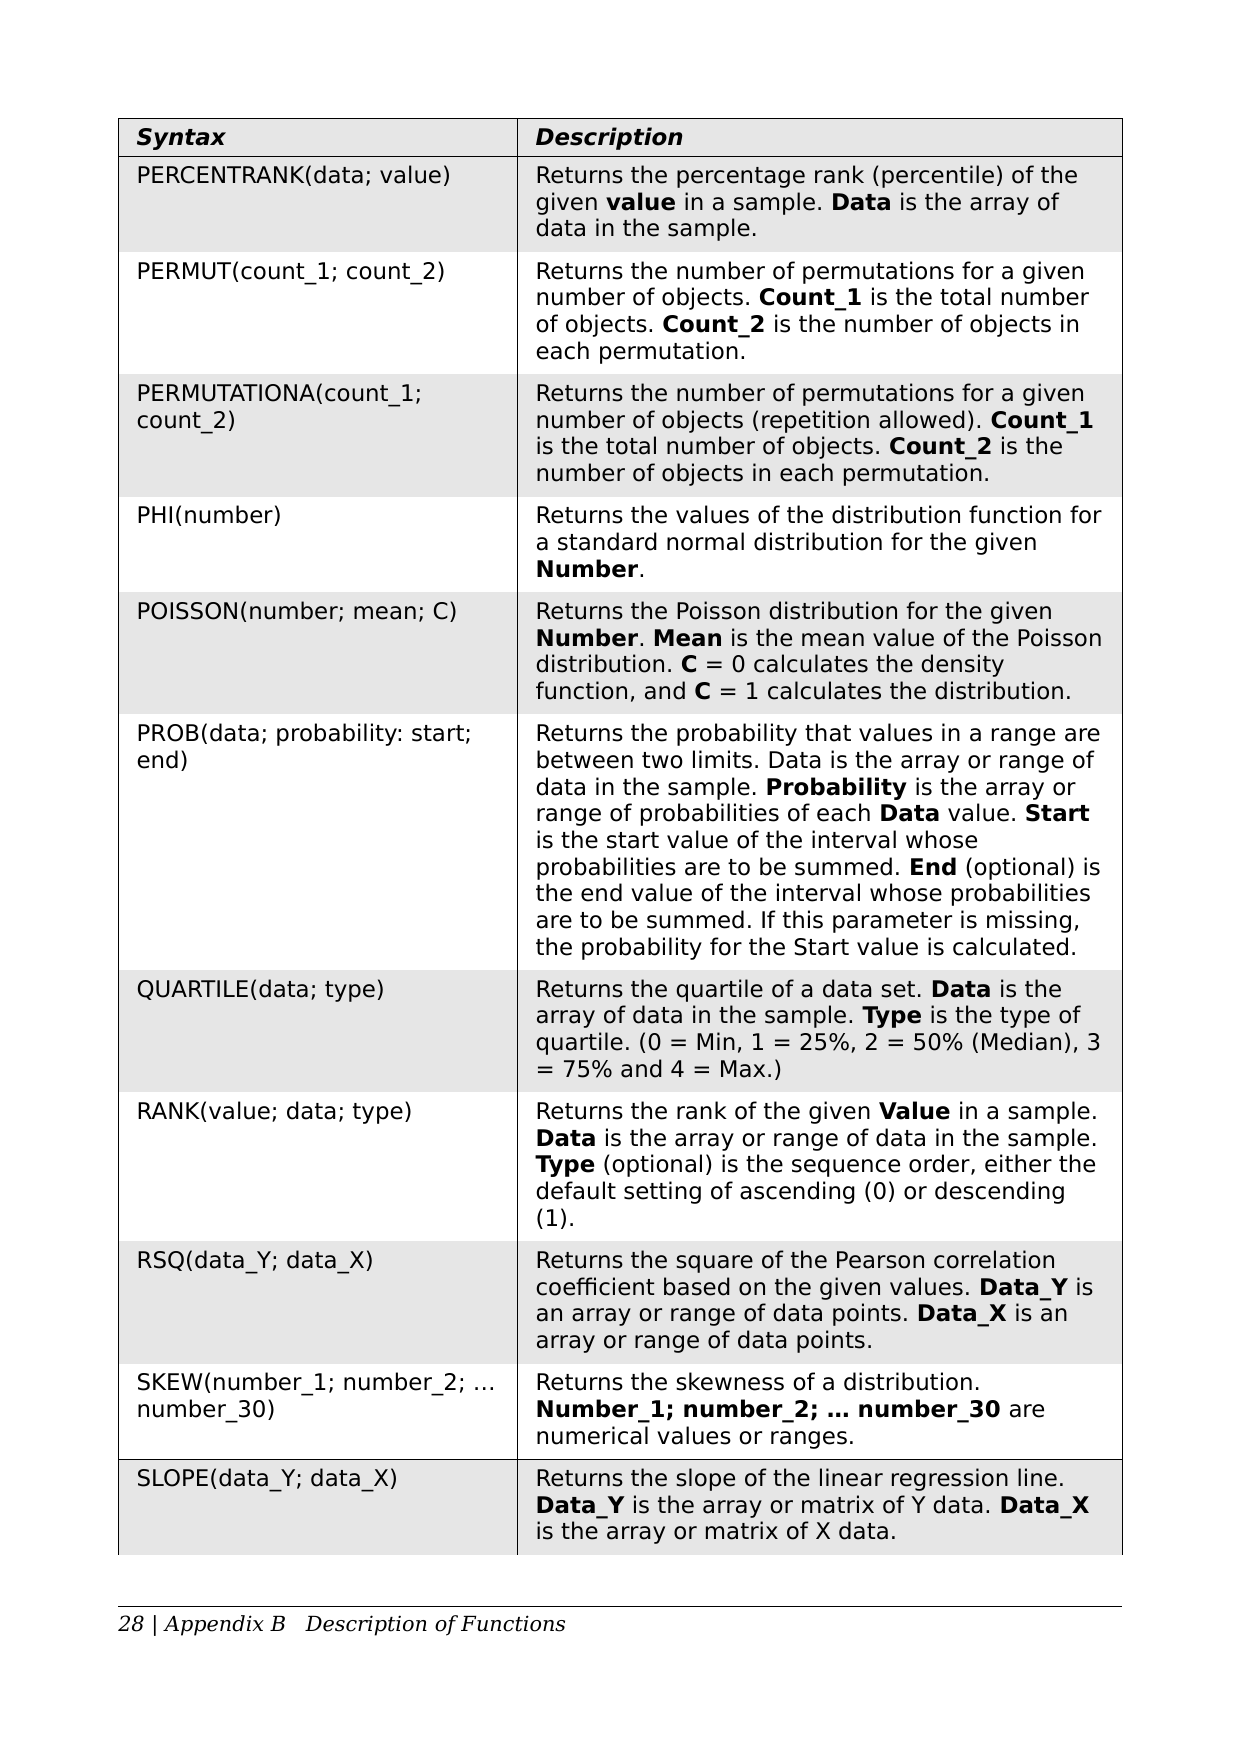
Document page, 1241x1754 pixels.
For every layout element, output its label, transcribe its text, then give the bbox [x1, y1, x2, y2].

table_cell Returns the rank of the given Value in a sample. Data is the array or range of data in the sample. Type (optional) is the sequence order, either the default setting of ascending (0) or descending (1). [518, 1093, 1122, 1241]
table_cell RANK(value; data; type) [119, 1093, 517, 1241]
table_header Description [518, 119, 1122, 156]
table_cell SKEW(number_1; number_2; … number_30) [119, 1364, 517, 1459]
table_cell Returns the quartile of a data set. Data is the array of data in the sample. Type is the type of quartile. (0 = Min, 1 = 25%, 2 = 50% (Median), 3 = 75% and 4 = Max.) [518, 970, 1122, 1092]
table_cell Returns the square of the Pearson correlation coefficient based on the given values. Data_Y is an array or range of data points. Data_X is an array or range of data points. [518, 1241, 1122, 1364]
table_header Syntax [119, 119, 517, 156]
table_cell Returns the number of permutations for a given number of objects (repetition allowed). Count_1 is the total number of objects. Count_2 is the number of objects in each permutation. [518, 374, 1122, 497]
table_cell PERMUT(count_1; count_2) [119, 252, 517, 374]
table_cell PROB(data; probability: start; end) [119, 715, 517, 970]
table_cell Returns the probability that values in a range are between two limits. Data is the array or range of data in the sample. Probability is the array or range of probabilities of each Data value. Start is the start value of the interval whose probabilities are to be summed. End (optional) is the end value of the interval whose probabilities are to be summed. If this parameter is missing, the probability for the Start value is calculated. [518, 715, 1122, 970]
table_cell Returns the values of the distribution function for a standard normal distribution for the given Number. [518, 497, 1122, 592]
table_cell Returns the slope of the linear regression line. Data_Y is the array or matrix of Y data. Data_X is the array or matrix of X data. [518, 1460, 1122, 1555]
table_cell Returns the Poisson distribution for the given Number. Mean is the mean value of the Poisson distribution. C = 0 calculates the density function, and C = 1 calculates the distribution. [518, 592, 1122, 714]
table_cell Returns the percentage rank (percentile) of the given value in a sample. Data is the array of data in the sample. [518, 157, 1122, 252]
table_cell Returns the skewness of a distribution. Number_1; number_2; … number_30 are numerical values or ranges. [518, 1364, 1122, 1459]
table_cell POISSON(number; mean; C) [119, 592, 517, 714]
table_cell PERCENTRANK(data; value) [119, 157, 517, 252]
table_cell QUARTILE(data; type) [119, 970, 517, 1092]
table_cell SLOPE(data_Y; data_X) [119, 1460, 517, 1555]
table_cell PERMUTATIONA(count_1; count_2) [119, 374, 517, 497]
table_cell Returns the number of permutations for a given number of objects. Count_1 is the total number of objects. Count_2 is the number of objects in each permutation. [518, 252, 1122, 374]
table_cell PHI(number) [119, 497, 517, 592]
table_cell RSQ(data_Y; data_X) [119, 1241, 517, 1364]
